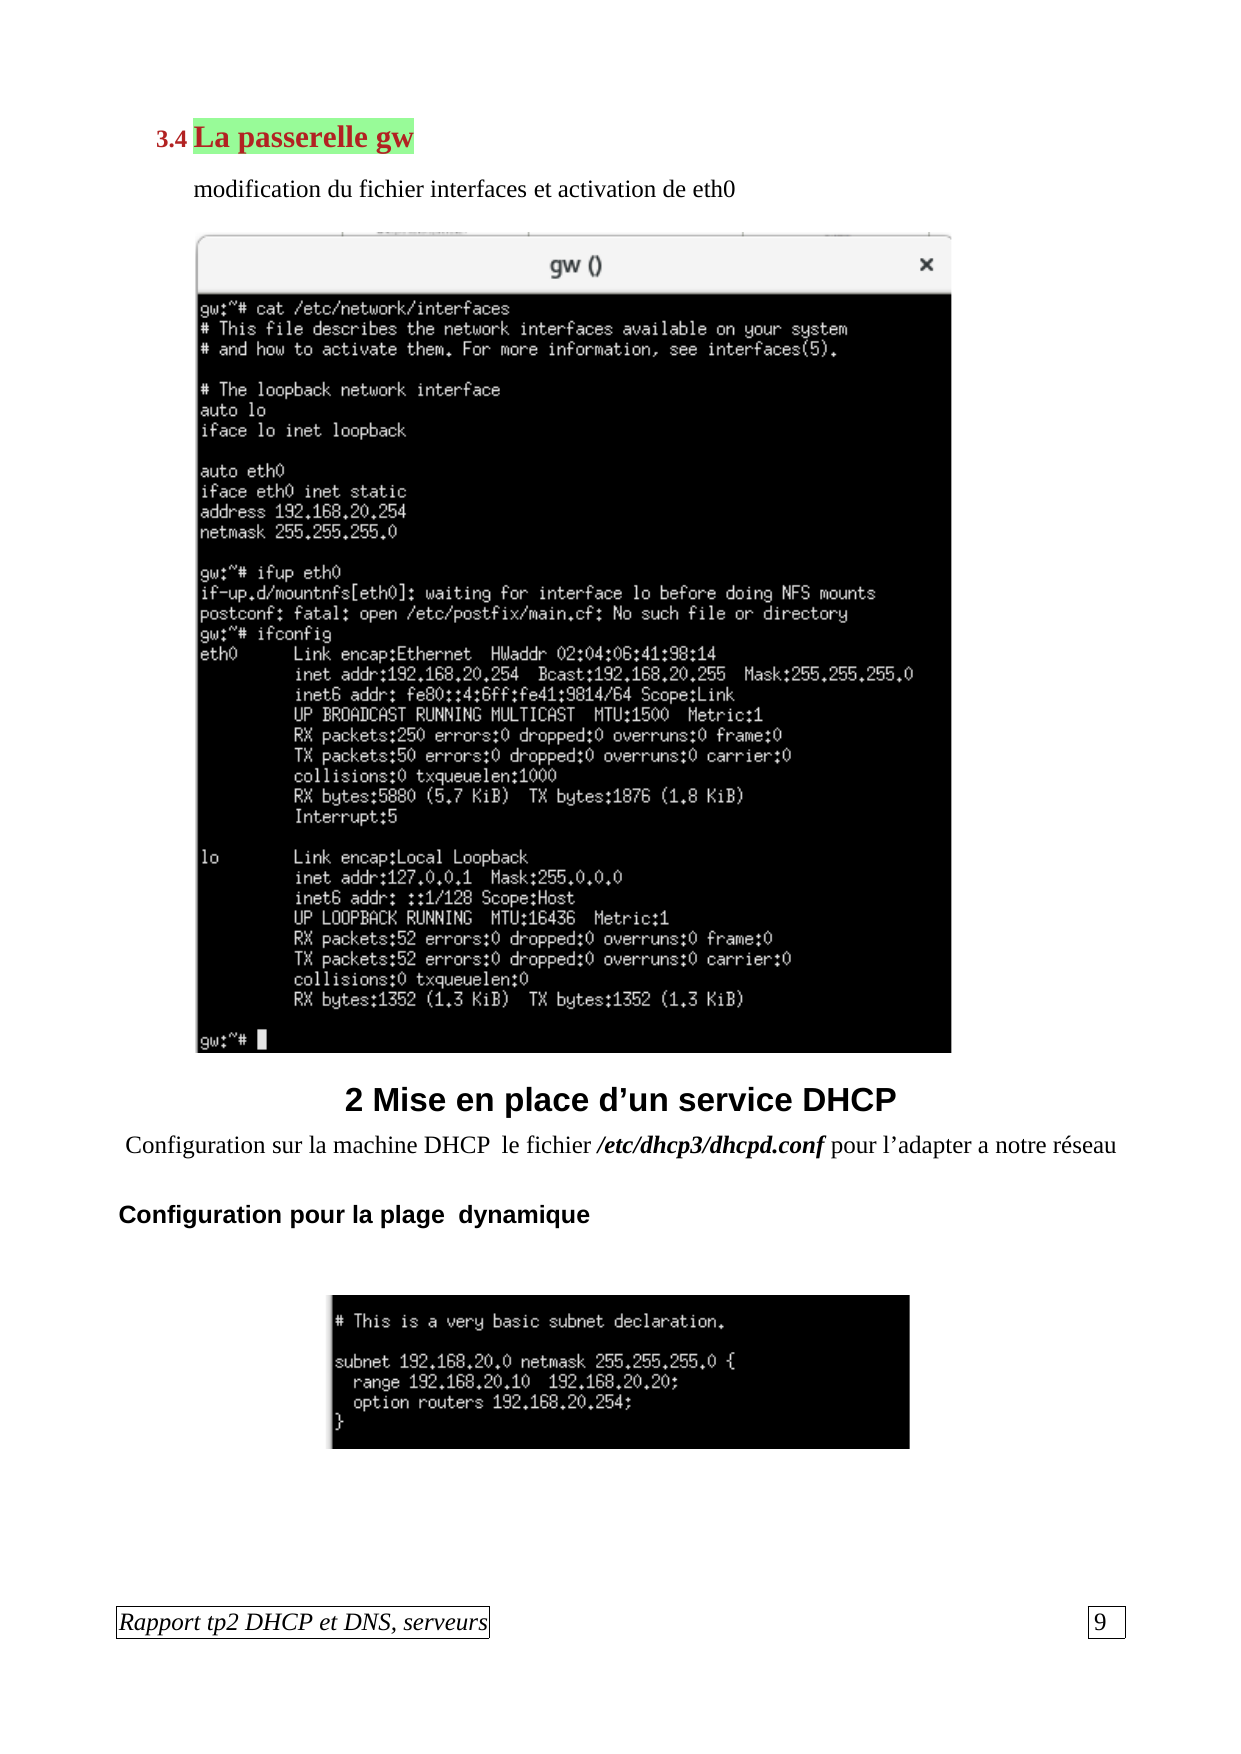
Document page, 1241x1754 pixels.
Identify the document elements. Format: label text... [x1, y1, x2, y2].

subtitle 2 Mise en place d’un service DHCP [285, 1079, 956, 1118]
text Configuration sur la machine DHCP le fichier /etc/dhcp3/dhcpd.conf pour l’adapter a notre réseau [124, 1131, 1118, 1159]
text modification du fichier interfaces et activation de eth0 [193, 174, 1192, 203]
list La passerelle gw [156, 118, 1192, 154]
subtitle Configuration pour la plage dynamique [118, 1201, 1192, 1229]
picture [195, 232, 952, 1053]
picture [325, 1295, 910, 1449]
